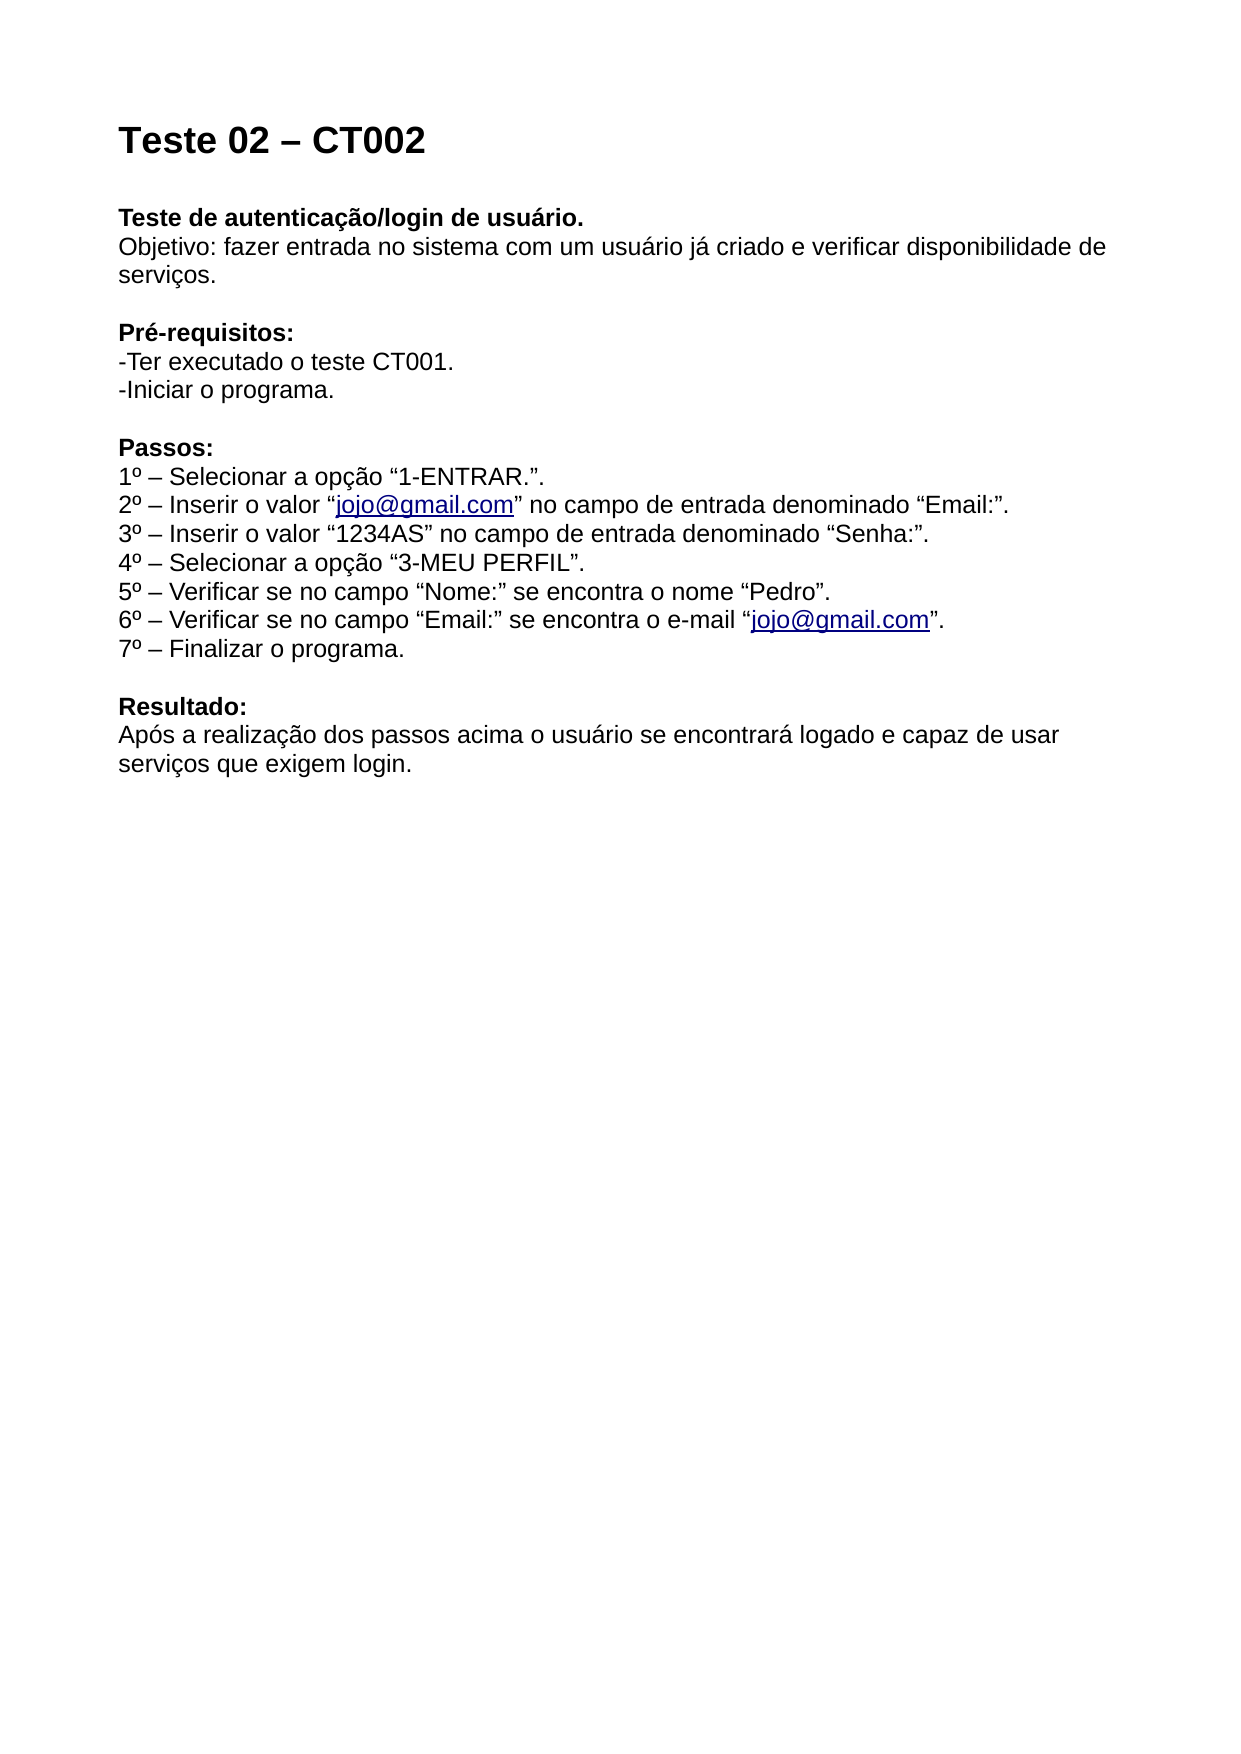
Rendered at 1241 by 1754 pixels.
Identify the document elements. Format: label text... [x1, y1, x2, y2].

text Teste de autenticação/login de usuário. [118, 203, 1122, 232]
text 7º – Finalizar o programa. [118, 634, 1122, 663]
text 6º – Verificar se no campo “Email:” se encontra o e-mail “jojo@gmail.com”. [118, 606, 1122, 634]
text Após a realização dos passos acima o usuário se encontrará logado e capaz de usar serviços que exigem login. [118, 721, 1122, 778]
text 5º – Verificar se no campo “Nome:” se encontra o nome “Pedro”. [118, 577, 1122, 606]
text Resultado: [118, 692, 1122, 721]
text Passos: [118, 433, 1122, 462]
text Objetivo: fazer entrada no sistema com um usuário já criado e verificar disponibilidade de serviços. [118, 232, 1122, 289]
text 2º – Inserir o valor “jojo@gmail.com” no campo de entrada denominado “Email:”. [118, 491, 1122, 519]
text -Ter executado o teste CT001. [118, 347, 1122, 376]
text Pré-requisitos: [118, 318, 1122, 347]
text -Iniciar o programa. [118, 376, 1122, 404]
text 4º – Selecionar a opção “3-MEU PERFIL”. [118, 548, 1122, 577]
text 1º – Selecionar a opção “1-ENTRAR.”. [118, 462, 1122, 491]
subtitle Teste 02 – CT002 [118, 118, 1122, 162]
text 3º – Inserir o valor “1234AS” no campo de entrada denominado “Senha:”. [118, 519, 1122, 548]
